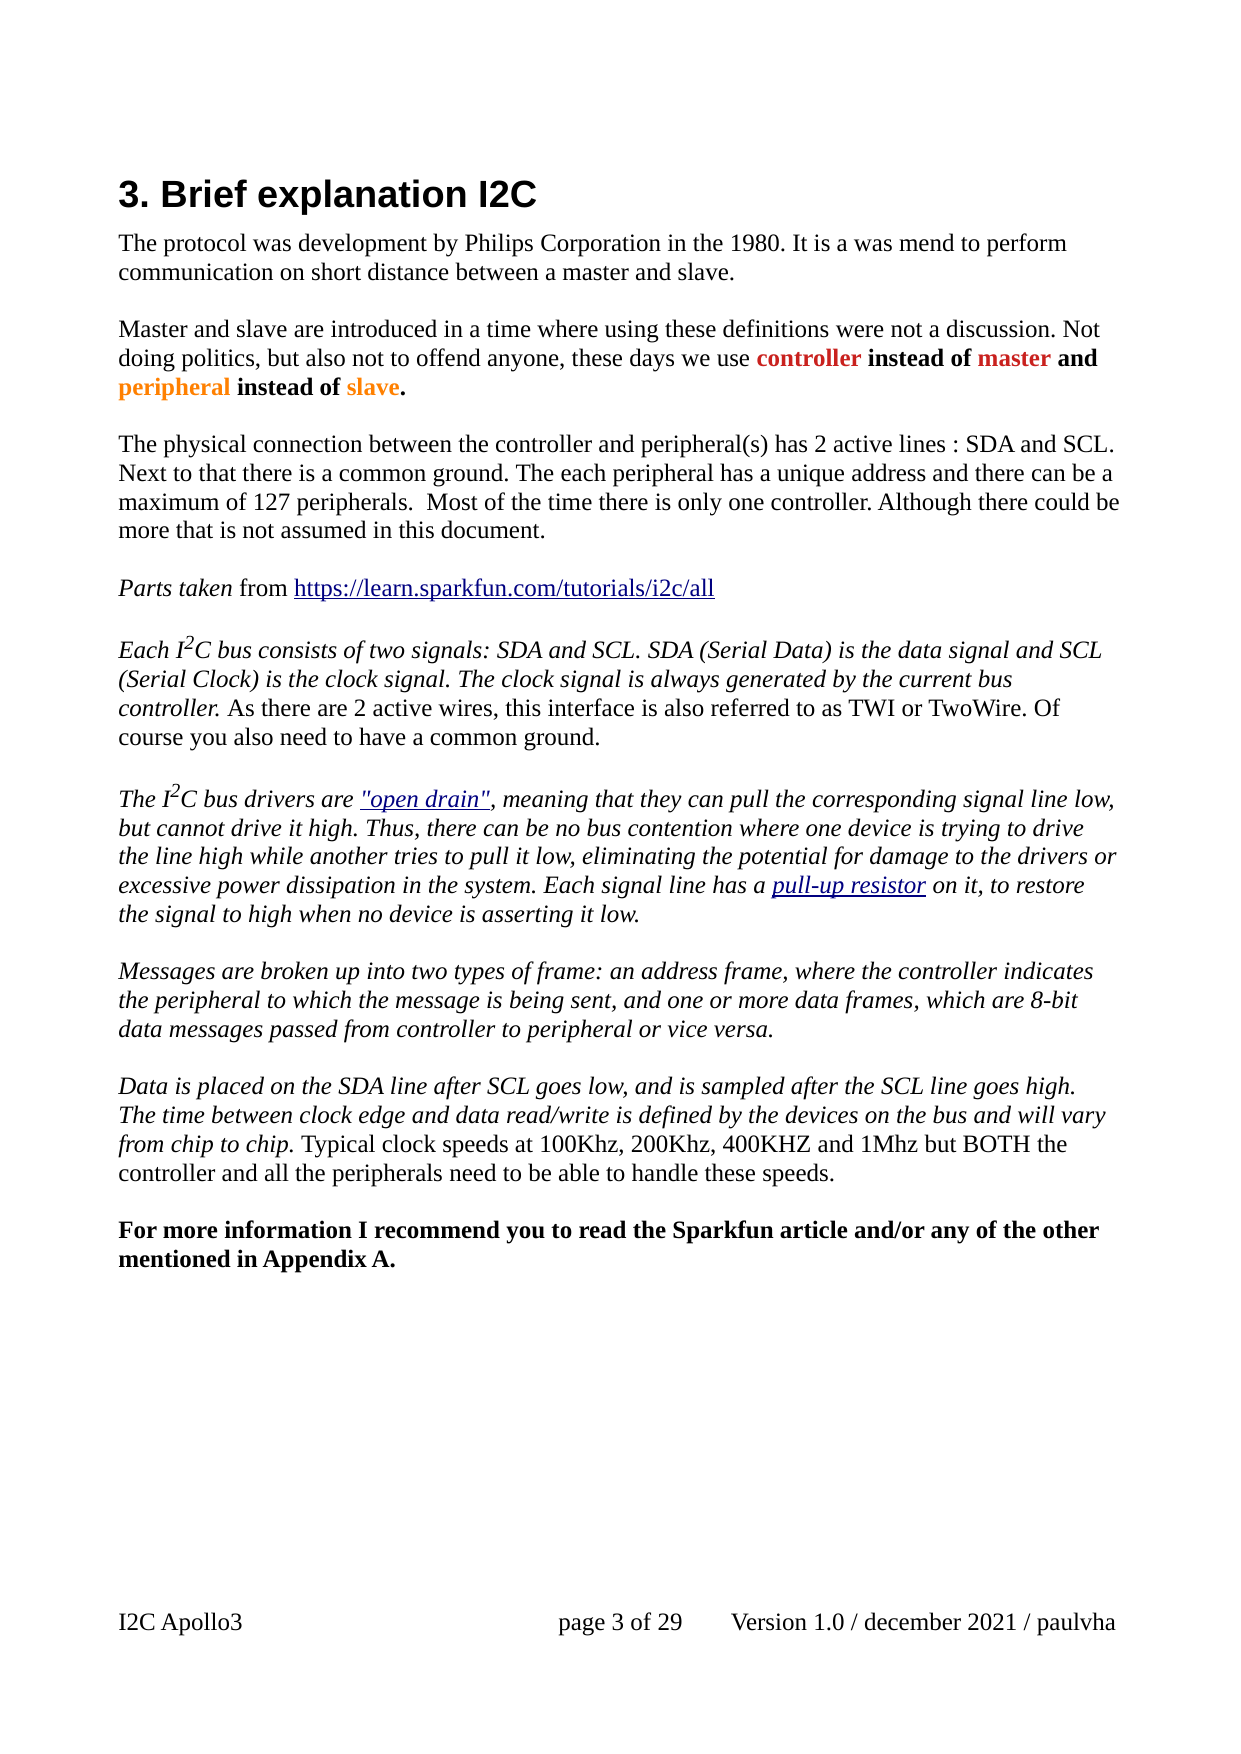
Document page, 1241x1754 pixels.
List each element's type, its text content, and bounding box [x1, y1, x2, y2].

text The I2C bus drivers are "open drain", meaning that they can pull the corresponding signal line low, but cannot drive it high. Thus, there can be no bus contention where one device is trying to drive the line high while another tries to pull it low, eliminating the potential for damage to the drivers or excessive power dissipation in the system. Each signal line has a pull-up resistor on it, to restore the signal to high when no device is asserting it low. [118, 779, 1122, 928]
text Messages are broken up into two types of frame: an address frame, where the controller indicates the peripheral to which the message is being sent, and one or more data frames, which are 8-bit data messages passed from controller to peripheral or vice versa. [118, 956, 1122, 1043]
text For more information I recommend you to read the Sparkfun article and/or any of the other mentioned in Appendix A. [118, 1215, 1122, 1273]
text Master and slave are introduced in a time where using these definitions were not a discussion. Not doing politics, but also not to offend anyone, these days we use controller instead of master and peripheral instead of slave. [118, 314, 1122, 401]
text The protocol was development by Philips Corporation in the 1980. It is a was mend to perform communication on short distance between a master and slave. [118, 228, 1122, 286]
text Each I2C bus consists of two signals: SDA and SCL. SDA (Serial Data) is the data signal and SCL (Serial Clock) is the clock signal. The clock signal is always generated by the current bus controller. As there are 2 active wires, this interface is also referred to as TWI or TwoWire. Of course you also need to have a common ground. [118, 631, 1122, 750]
text Data is placed on the SDA line after SCL goes low, and is sampled after the SCL line goes high. The time between clock edge and data read/write is defined by the devices on the bus and will vary from chip to chip. Typical clock speeds at 100Khz, 200Khz, 400KHZ and 1Mhz but BOTH the controller and all the peripherals need to be able to handle these speeds. [118, 1071, 1122, 1186]
subtitle 3. Brief explanation I2C [118, 172, 1122, 216]
text The physical connection between the controller and peripheral(s) has 2 active lines : SDA and SCL. Next to that there is a common ground. The each peripheral has a unique address and there can be a maximum of 127 peripherals. Most of the time there is only one controller. Although there could be more that is not assumed in this document. [118, 429, 1122, 544]
text Parts taken from https://learn.sparkfun.com/tutorials/i2c/all [118, 573, 1122, 602]
